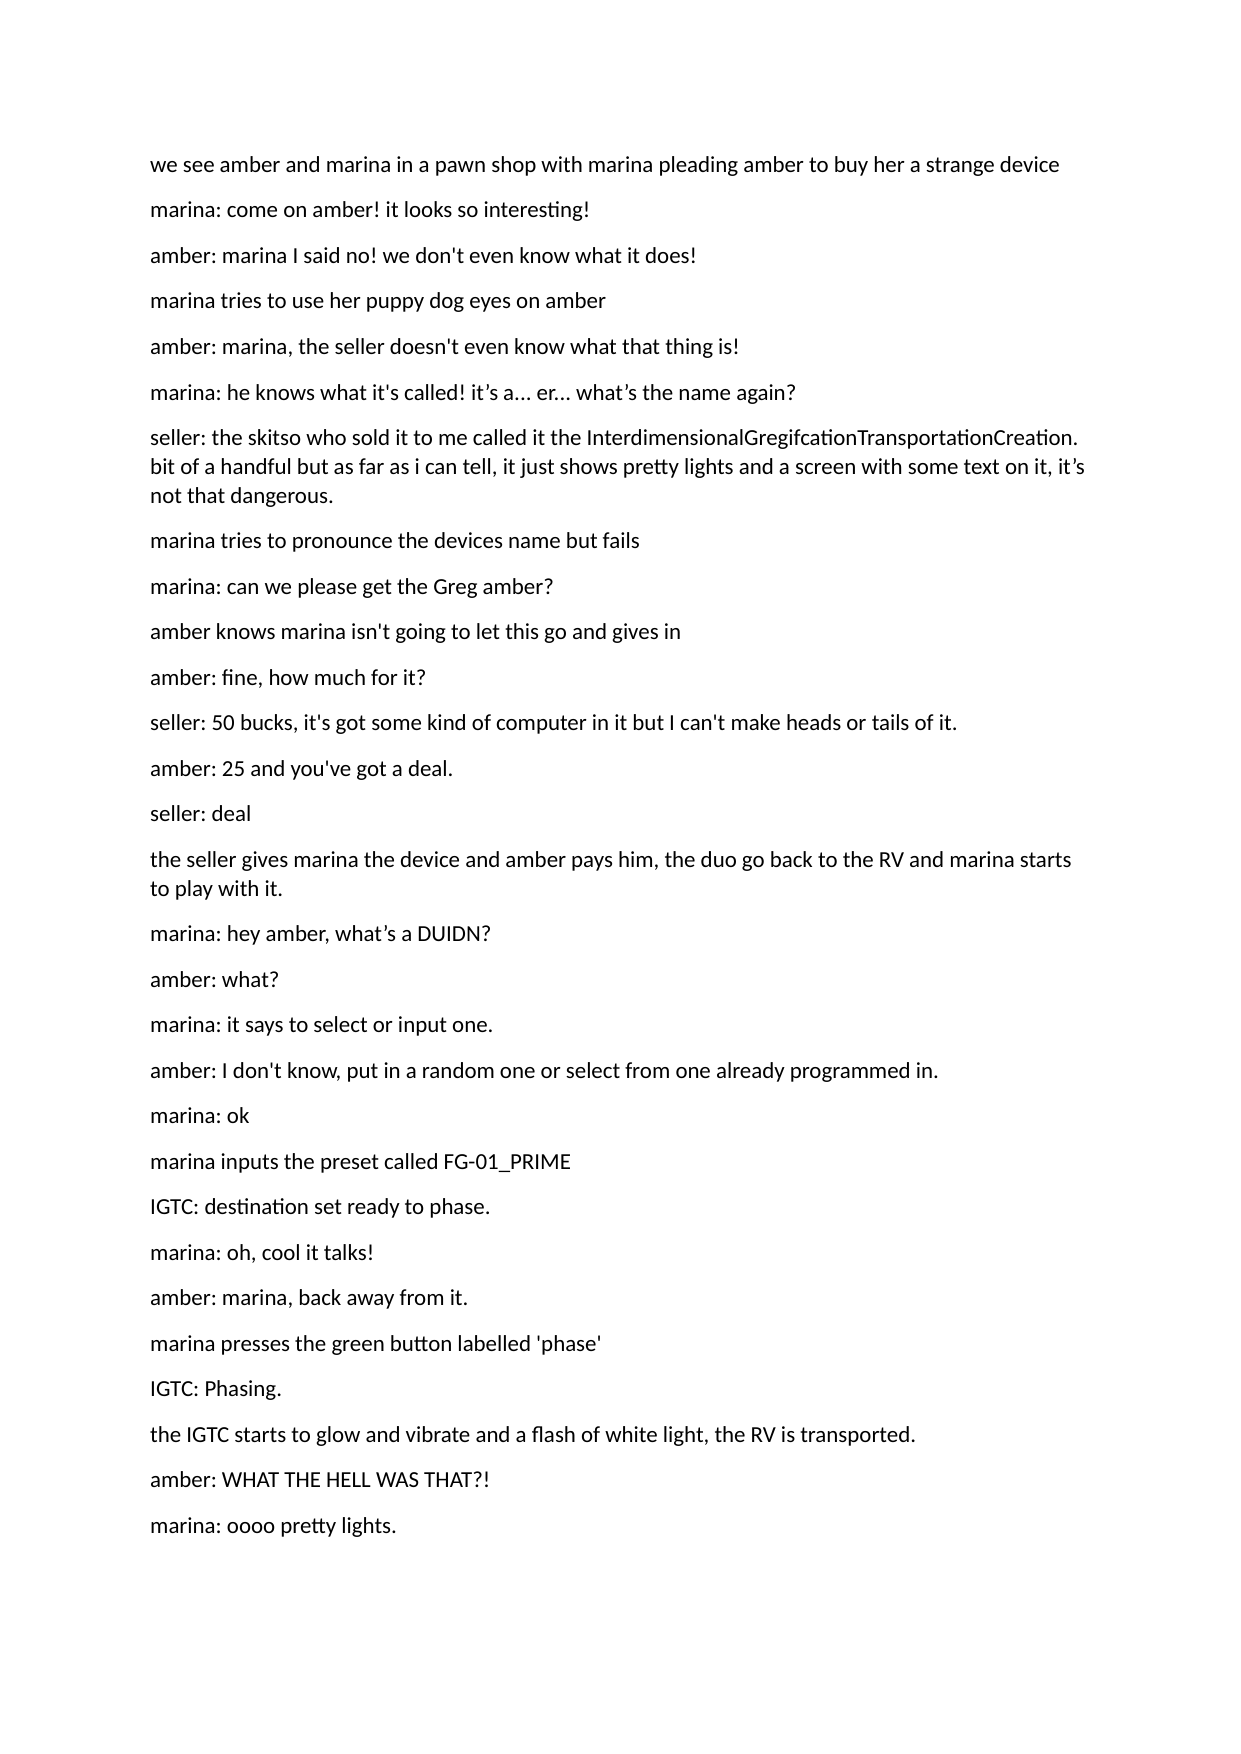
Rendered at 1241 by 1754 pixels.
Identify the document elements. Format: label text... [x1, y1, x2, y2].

text seller: 50 bucks, it's got some kind of computer in it but I can't make heads or tails of it. [150, 708, 1090, 736]
text amber: marina, the seller doesn't even know what that thing is! [150, 332, 1090, 360]
text amber: 25 and you've got a deal. [150, 754, 1090, 782]
text the seller gives marina the device and amber pays him, the duo go back to the RV and marina starts to play with it. [150, 845, 1090, 902]
text amber: I don't know, put in a random one or select from one already programmed in. [150, 1056, 1090, 1084]
text IGTC: destination set ready to phase. [150, 1192, 1090, 1221]
text marina tries to pronounce the devices name but fails [150, 526, 1090, 554]
text marina: ok [150, 1101, 1090, 1129]
text amber knows marina isn't going to let this go and gives in [150, 617, 1090, 645]
text IGTC: Phasing. [150, 1374, 1090, 1403]
text marina: hey amber, what’s a DUIDN? [150, 919, 1090, 947]
text seller: deal [150, 799, 1090, 827]
text we see amber and marina in a pawn shop with marina pleading amber to buy her a strange device [150, 150, 1090, 178]
text seller: the skitso who sold it to me called it the InterdimensionalGregifcationTransportationCreation. bit of a handful but as far as i can tell, it just shows pretty lights and a screen with some text on it, it’s not that dangerous. [150, 423, 1090, 509]
text marina: it says to select or input one. [150, 1010, 1090, 1038]
text the IGTC starts to glow and vibrate and a flash of white light, the RV is transported. [150, 1420, 1090, 1448]
text marina: can we please get the Greg amber? [150, 572, 1090, 600]
text marina: he knows what it's called! it’s a... er... what’s the name again? [150, 378, 1090, 406]
text amber: marina, back away from it. [150, 1283, 1090, 1312]
text marina: oh, cool it talks! [150, 1238, 1090, 1266]
text marina inputs the preset called FG-01_PRIME [150, 1147, 1090, 1175]
text amber: marina I said no! we don't even know what it does! [150, 241, 1090, 269]
text marina: oooo pretty lights. [150, 1511, 1090, 1539]
text marina: come on amber! it looks so interesting! [150, 196, 1090, 223]
text amber: what? [150, 965, 1090, 993]
text amber: fine, how much for it? [150, 663, 1090, 691]
text marina tries to use her puppy dog eyes on amber [150, 287, 1090, 314]
text amber: WHAT THE HELL WAS THAT?! [150, 1466, 1090, 1494]
text marina presses the green button labelled 'phase' [150, 1329, 1090, 1357]
